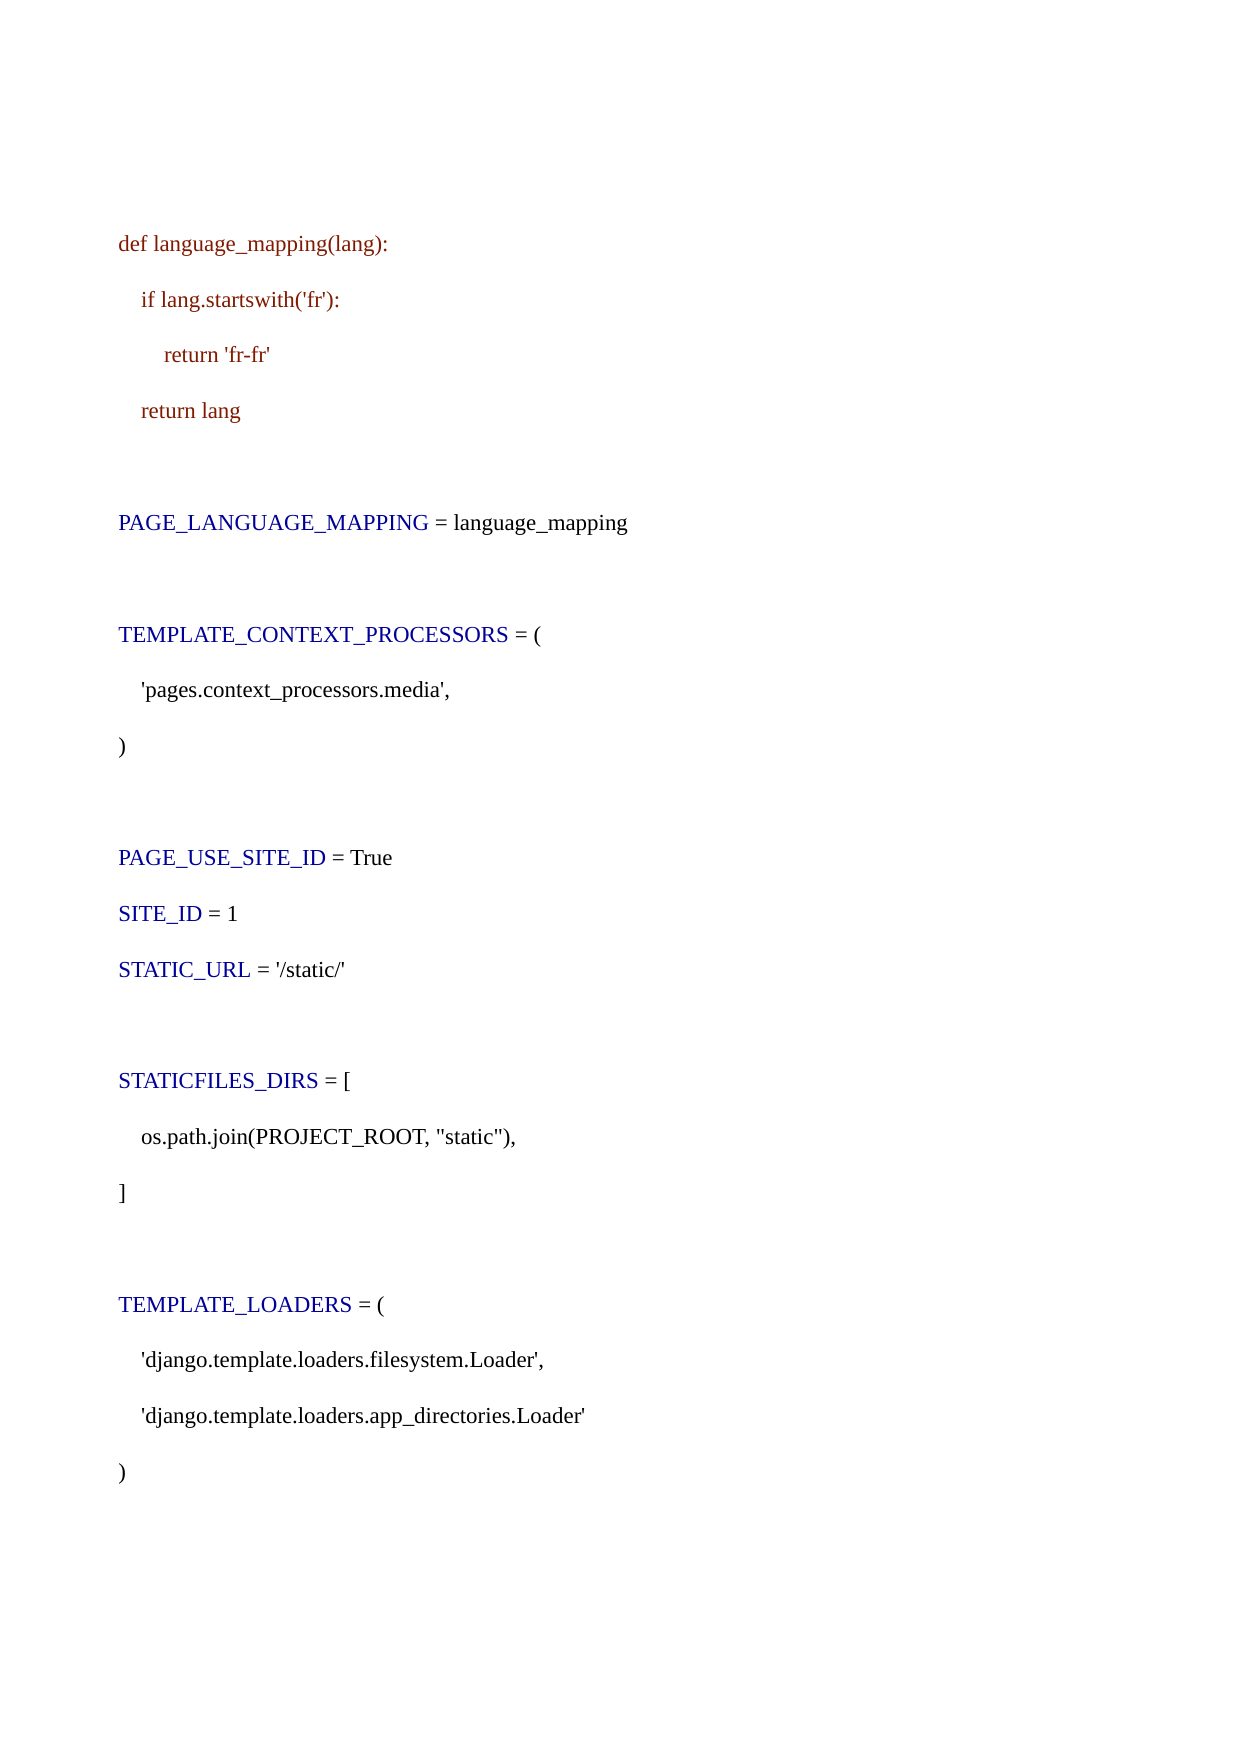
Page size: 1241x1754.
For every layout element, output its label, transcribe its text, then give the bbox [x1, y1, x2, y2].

text if lang.startswith('fr'): [118, 286, 1122, 312]
text PAGE_LANGUAGE_MAPPING = language_mapping [118, 509, 1122, 535]
text ] [118, 1179, 1122, 1205]
text return 'fr-fr' [118, 341, 1122, 368]
text TEMPLATE_CONTEXT_PROCESSORS = ( [118, 621, 1122, 647]
text 'django.template.loaders.filesystem.Loader', [118, 1346, 1122, 1373]
text 'pages.context_processors.media', [118, 676, 1122, 703]
text def language_mapping(lang): [118, 230, 1122, 256]
text STATIC_URL = '/static/' [118, 956, 1122, 982]
text SITE_ID = 1 [118, 900, 1122, 926]
text TEMPLATE_LOADERS = ( [118, 1291, 1122, 1317]
text return lang [118, 397, 1122, 424]
text STATICFILES_DIRS = [ [118, 1067, 1122, 1094]
text os.path.join(PROJECT_ROOT, "static"), [118, 1123, 1122, 1149]
text ) [118, 732, 1122, 759]
text ) [118, 1458, 1122, 1484]
text 'django.template.loaders.app_directories.Loader' [118, 1402, 1122, 1429]
text PAGE_USE_SITE_ID = True [118, 844, 1122, 870]
